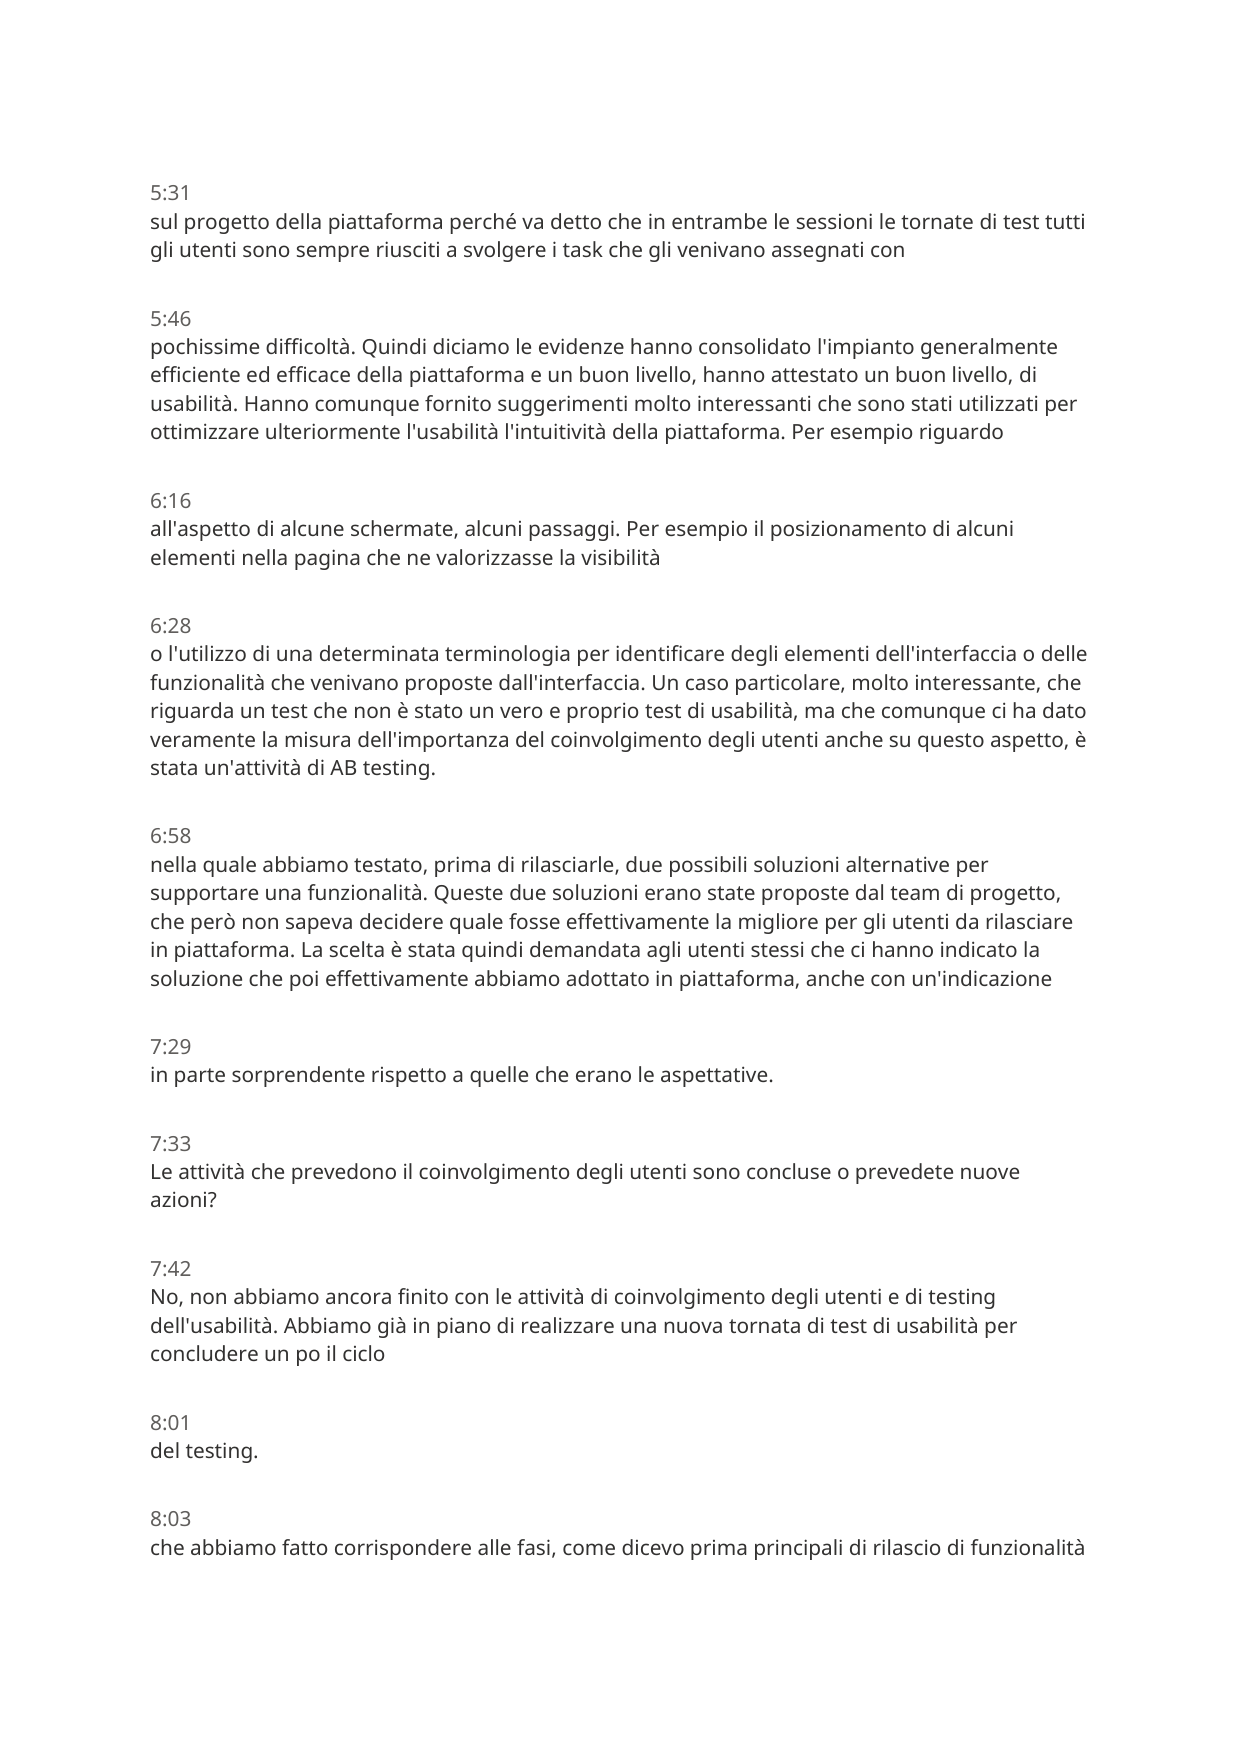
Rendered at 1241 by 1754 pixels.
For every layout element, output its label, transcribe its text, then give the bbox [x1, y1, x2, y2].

text 6:16 all'aspetto di alcune schermate, alcuni passaggi. Per esempio il posizionamento di alcuni elementi nella pagina che ne valorizzasse la visibilità [150, 457, 1090, 571]
text 5:46 pochissime difficoltà. Quindi diciamo le evidenze hanno consolidato l'impianto generalmente efficiente ed efficace della piattaforma e un buon livello, hanno attestato un buon livello, di usabilità. Hanno comunque fornito suggerimenti molto interessanti che sono stati utilizzati per ottimizzare ulteriormente l'usabilità l'intuitività della piattaforma. Per esempio riguardo [150, 275, 1090, 446]
text 5:31 sul progetto della piattaforma perché va detto che in entrambe le sessioni le tornate di test tutti gli utenti sono sempre riusciti a svolgere i task che gli venivano assegnati con [150, 150, 1090, 264]
text 6:28 o l'utilizzo di una determinata terminologia per identificare degli elementi dell'interfaccia o delle funzionalità che venivano proposte dall'interfaccia. Un caso particolare, molto interessante, che riguarda un test che non è stato un vero e proprio test di usabilità, ma che comunque ci ha dato veramente la misura dell'importanza del coinvolgimento degli utenti anche su questo aspetto, è stata un'attività di AB testing. [150, 582, 1090, 782]
text 7:42 No, non abbiamo ancora finito con le attività di coinvolgimento degli utenti e di testing dell'usabilità. Abbiamo già in piano di realizzare una nuova tornata di test di usabilità per concludere un po il ciclo [150, 1226, 1090, 1368]
text 7:29 in parte sorprendente rispetto a quelle che erano le aspettative. [150, 1003, 1090, 1089]
text 6:58 nella quale abbiamo testato, prima di rilasciarle, due possibili soluzioni alternative per supportare una funzionalità. Queste due soluzioni erano state proposte dal team di progetto, che però non sapeva decidere quale fosse effettivamente la migliore per gli utenti da rilasciare in piattaforma. La scelta è stata quindi demandata agli utenti stessi che ci hanno indicato la soluzione che poi effettivamente abbiamo adottato in piattaforma, anche con un'indicazione [150, 793, 1090, 992]
text 8:01 del testing. [150, 1379, 1090, 1464]
text 7:33 Le attività che prevedono il coinvolgimento degli utenti sono concluse o prevedete nuove azioni? [150, 1100, 1090, 1214]
text 8:03 che abbiamo fatto corrispondere alle fasi, come dicevo prima principali di rilascio di funzionalità [150, 1476, 1090, 1561]
